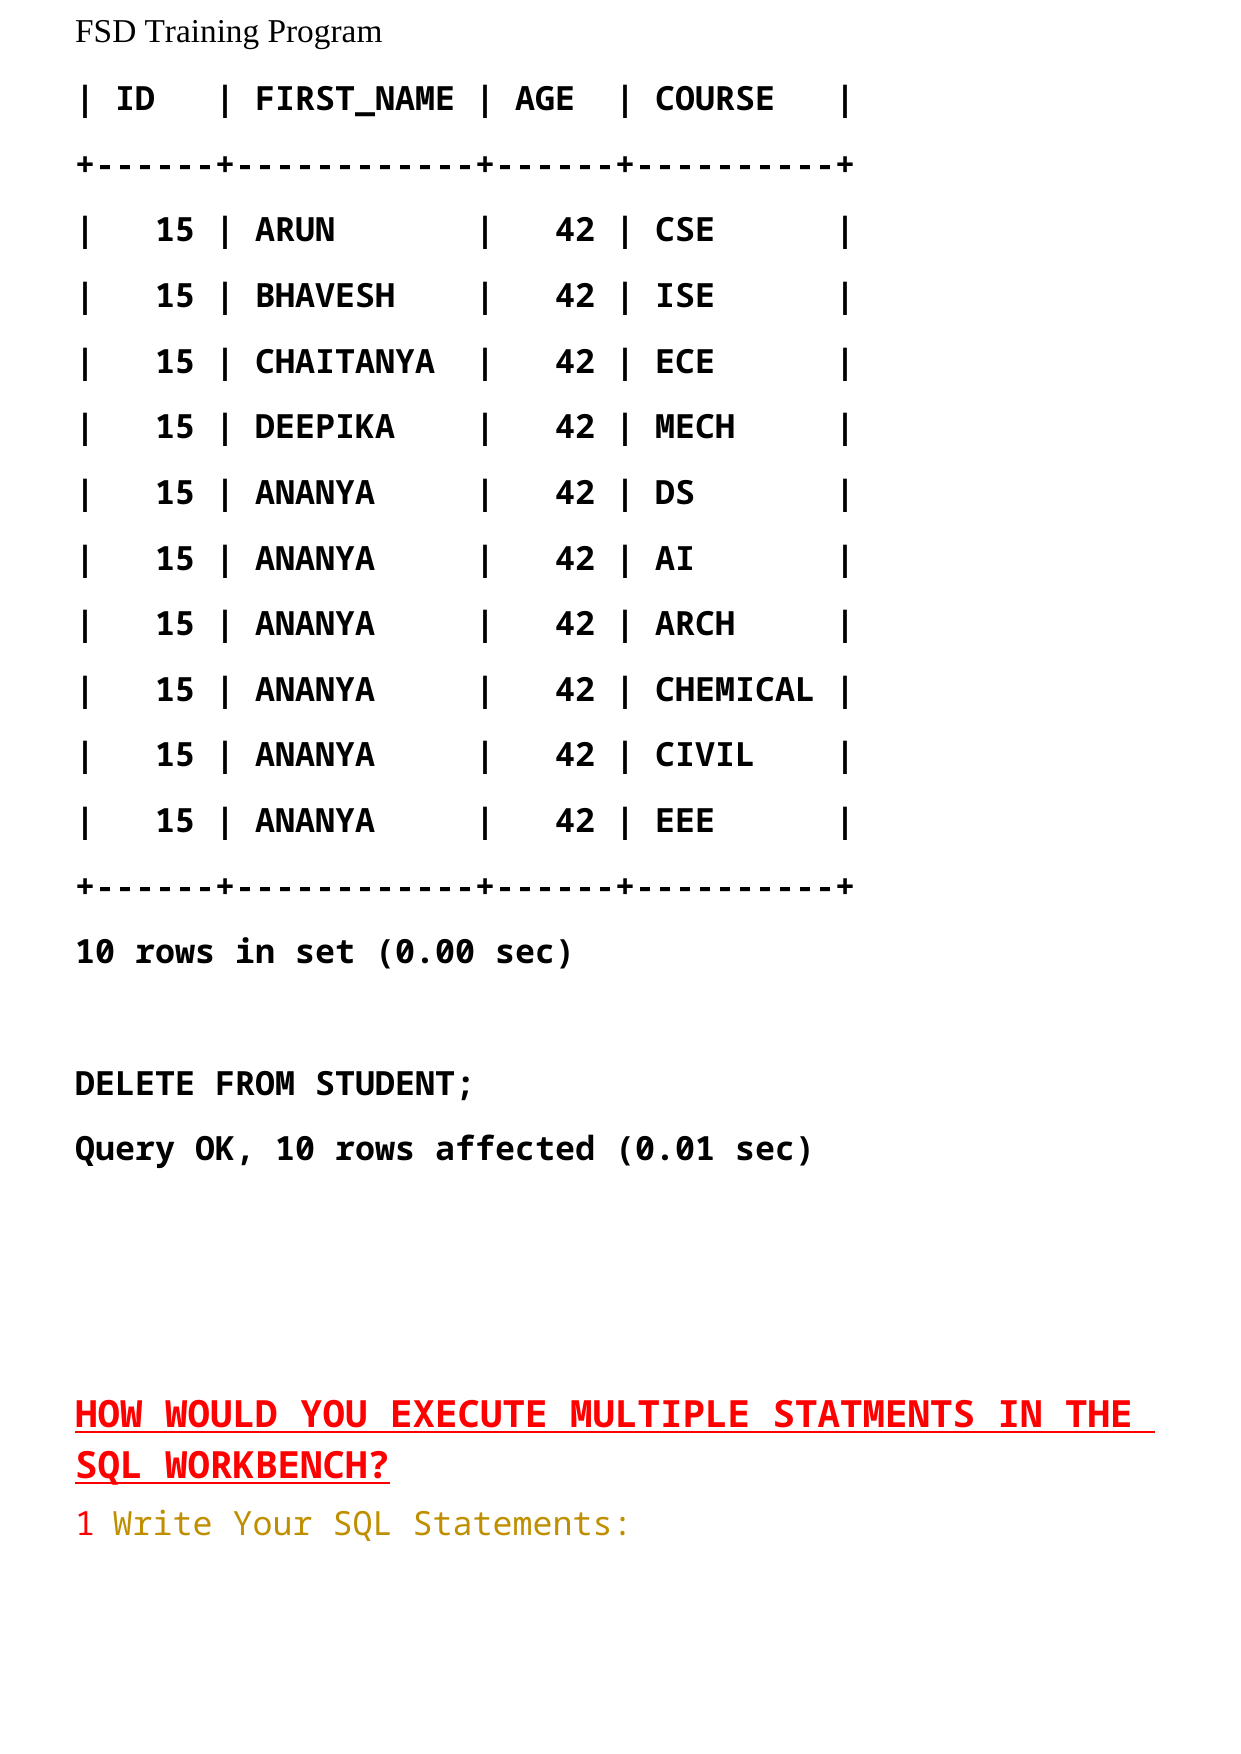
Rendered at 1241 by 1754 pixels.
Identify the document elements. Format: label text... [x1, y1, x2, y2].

text | 15 | ANANYA | 42 | EEE | [75, 797, 1165, 842]
text | 15 | ANANYA | 42 | CHEMICAL | [75, 666, 1165, 711]
text | 15 | ANANYA | 42 | ARCH | [75, 600, 1165, 645]
text | 15 | DEEPIKA | 42 | MECH | [75, 403, 1165, 448]
text DELETE FROM STUDENT; [75, 1059, 1165, 1105]
text HOW WOULD YOU EXECUTE MULTIPLE STATMENTS IN THE SQL WORKBENCH? [75, 1387, 1165, 1489]
text Query OK, 10 rows affected (0.01 sec) [75, 1125, 1165, 1170]
text | 15 | CHAITANYA | 42 | ECE | [75, 337, 1165, 383]
text | 15 | ARUN | 42 | CSE | [75, 206, 1165, 252]
text | 15 | ANANYA | 42 | AI | [75, 534, 1165, 580]
text | 15 | ANANYA | 42 | DS | [75, 469, 1165, 514]
text +------+------------+------+----------+ [75, 141, 1165, 186]
text | 15 | BHAVESH | 42 | ISE | [75, 272, 1165, 317]
list Write Your SQL Statements: [75, 1500, 1165, 1545]
text 10 rows in set (0.00 sec) [75, 928, 1165, 973]
text | ID | FIRST_NAME | AGE | COURSE | [75, 75, 1165, 120]
text | 15 | ANANYA | 42 | CIVIL | [75, 731, 1165, 777]
text +------+------------+------+----------+ [75, 862, 1165, 908]
